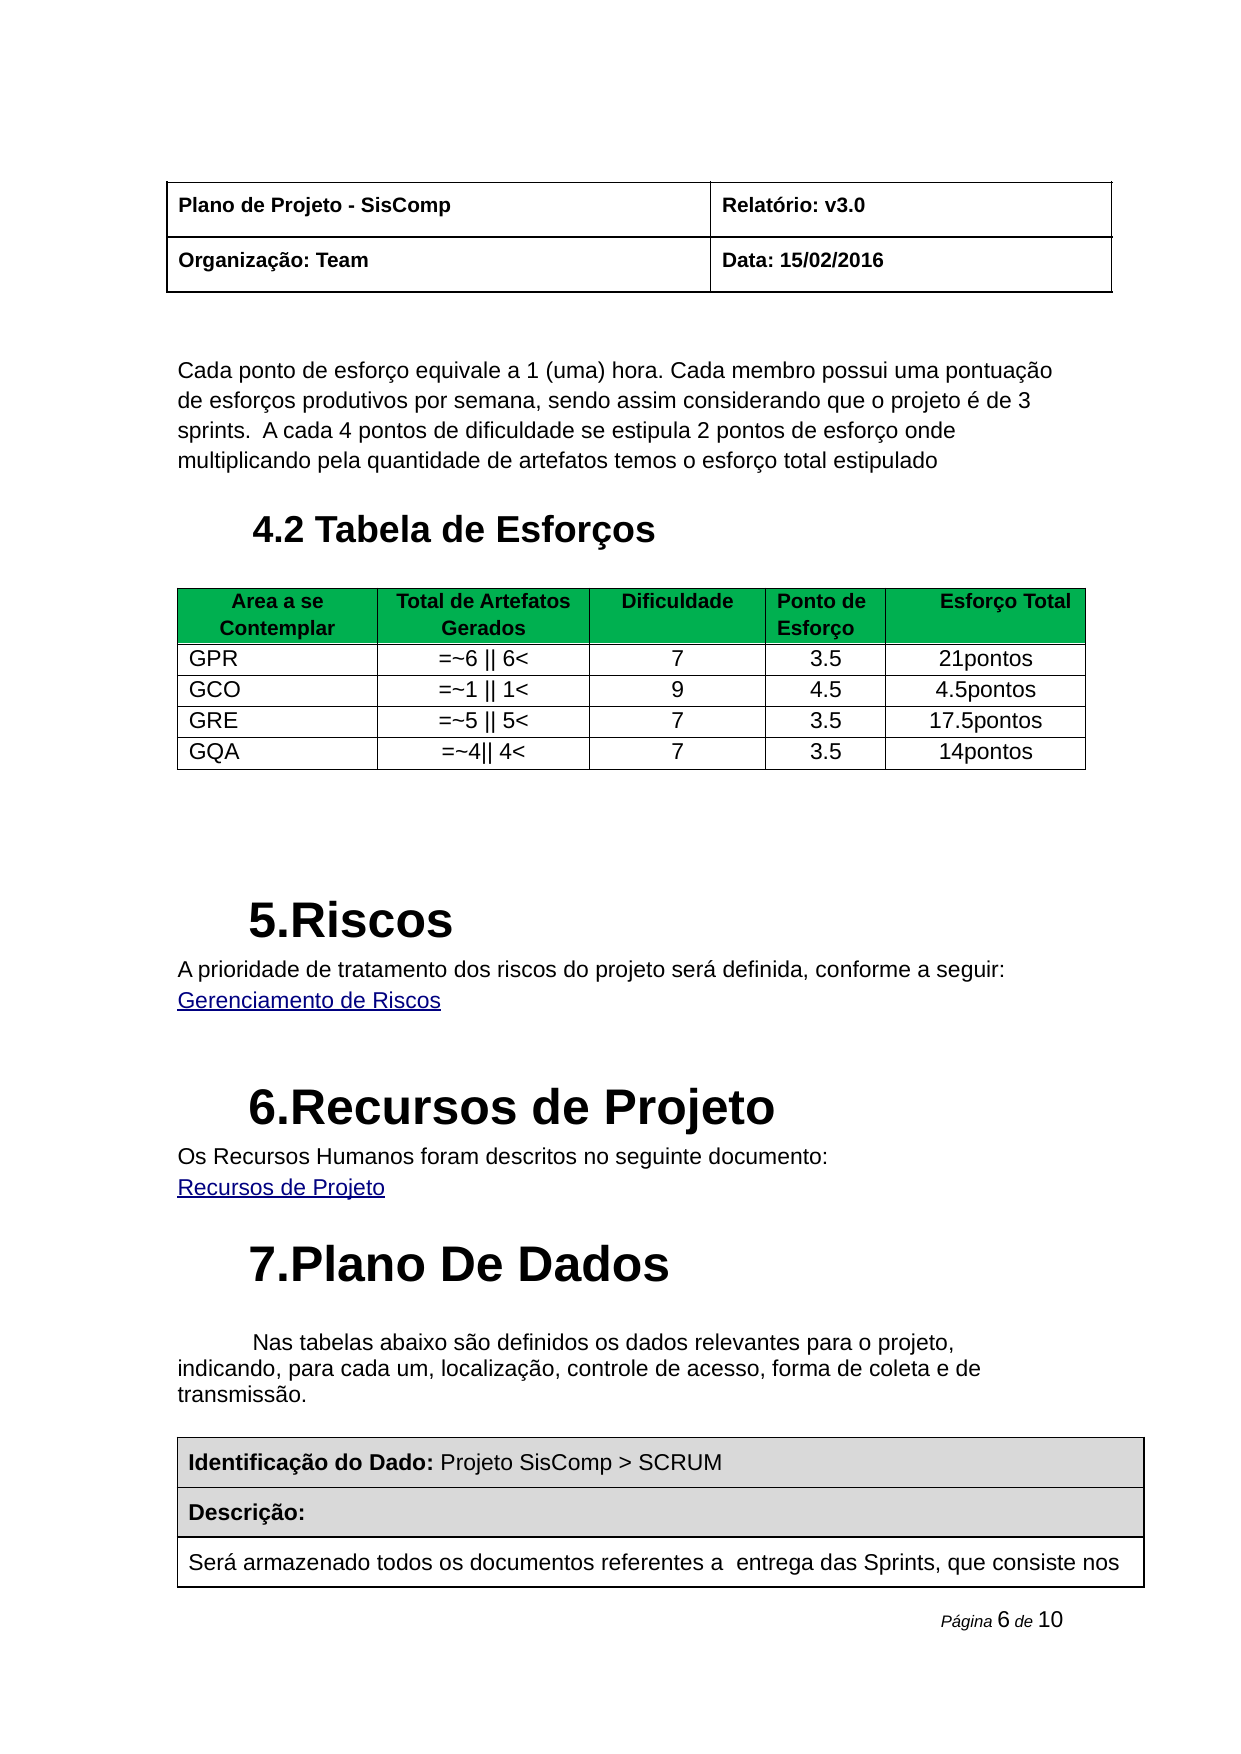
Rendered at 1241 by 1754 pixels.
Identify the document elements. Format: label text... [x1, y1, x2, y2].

text Nas tabelas abaixo são definidos os dados relevantes para o projeto, indicando, para cada um, localização, controle de acesso, forma de coleta e de transmissão. [177, 1329, 1063, 1408]
table_cell GCO [178, 676, 377, 706]
table_cell 4.5 [766, 676, 885, 706]
table_cell 21pontos [886, 645, 1085, 675]
table_cell 14pontos [886, 738, 1085, 768]
table_header Total de Artefatos Gerados [378, 589, 589, 643]
table_cell Descrição: [178, 1488, 1143, 1536]
table_cell =~4|| 4< [378, 738, 589, 768]
table_cell 3.5 [766, 738, 885, 768]
table_cell =~5 || 5< [378, 707, 589, 737]
text Cada ponto de esforço equivale a 1 (uma) hora. Cada membro possui uma pontuação de esforços produtivos por semana, sendo assim considerando que o projeto é de 3 sprints. A cada 4 pontos de dificuldade se estipula 2 pontos de esforço onde multiplicando pela quantidade de artefatos temos o esforço total estipulado [177, 357, 1063, 474]
text Os Recursos Humanos foram descritos no seguinte documento: [177, 1143, 1063, 1170]
table_cell 7 [590, 645, 765, 675]
table_header Ponto de Esforço [766, 589, 885, 643]
table_header Dificuldade [590, 589, 765, 643]
table_cell =~6 || 6< [378, 645, 589, 675]
table_header Esforço Total [886, 589, 1085, 643]
table_cell GQA [178, 738, 377, 768]
table_cell GRE [178, 707, 377, 737]
subtitle Riscos [215, 890, 1063, 948]
table_cell 7 [590, 707, 765, 737]
table_header Area a se Contemplar [178, 589, 377, 643]
table_cell GPR [178, 645, 377, 675]
table_cell 4.5pontos [886, 676, 1085, 706]
text Recursos de Projeto [177, 1173, 1063, 1200]
table_cell =~1 || 1< [378, 676, 589, 706]
subtitle Plano De Dados [215, 1234, 1063, 1291]
table_header Identificação do Dado: Projeto SisComp > SCRUM [178, 1438, 1143, 1486]
text Gerenciamento de Riscos [177, 987, 1063, 1013]
text A prioridade de tratamento dos riscos do projeto será definida, conforme a seguir: [177, 956, 1063, 983]
table_cell 9 [590, 676, 765, 706]
subtitle Recursos de Projeto [215, 1077, 1063, 1135]
table_cell 3.5 [766, 707, 885, 737]
text 4.2 Tabela de Esforços [177, 508, 1063, 551]
table_cell 3.5 [766, 645, 885, 675]
table_cell 7 [590, 738, 765, 768]
table_cell 17.5pontos [886, 707, 1085, 737]
table_cell Será armazenado todos os documentos referentes a entrega das Sprints, que consiste nos [178, 1538, 1143, 1586]
